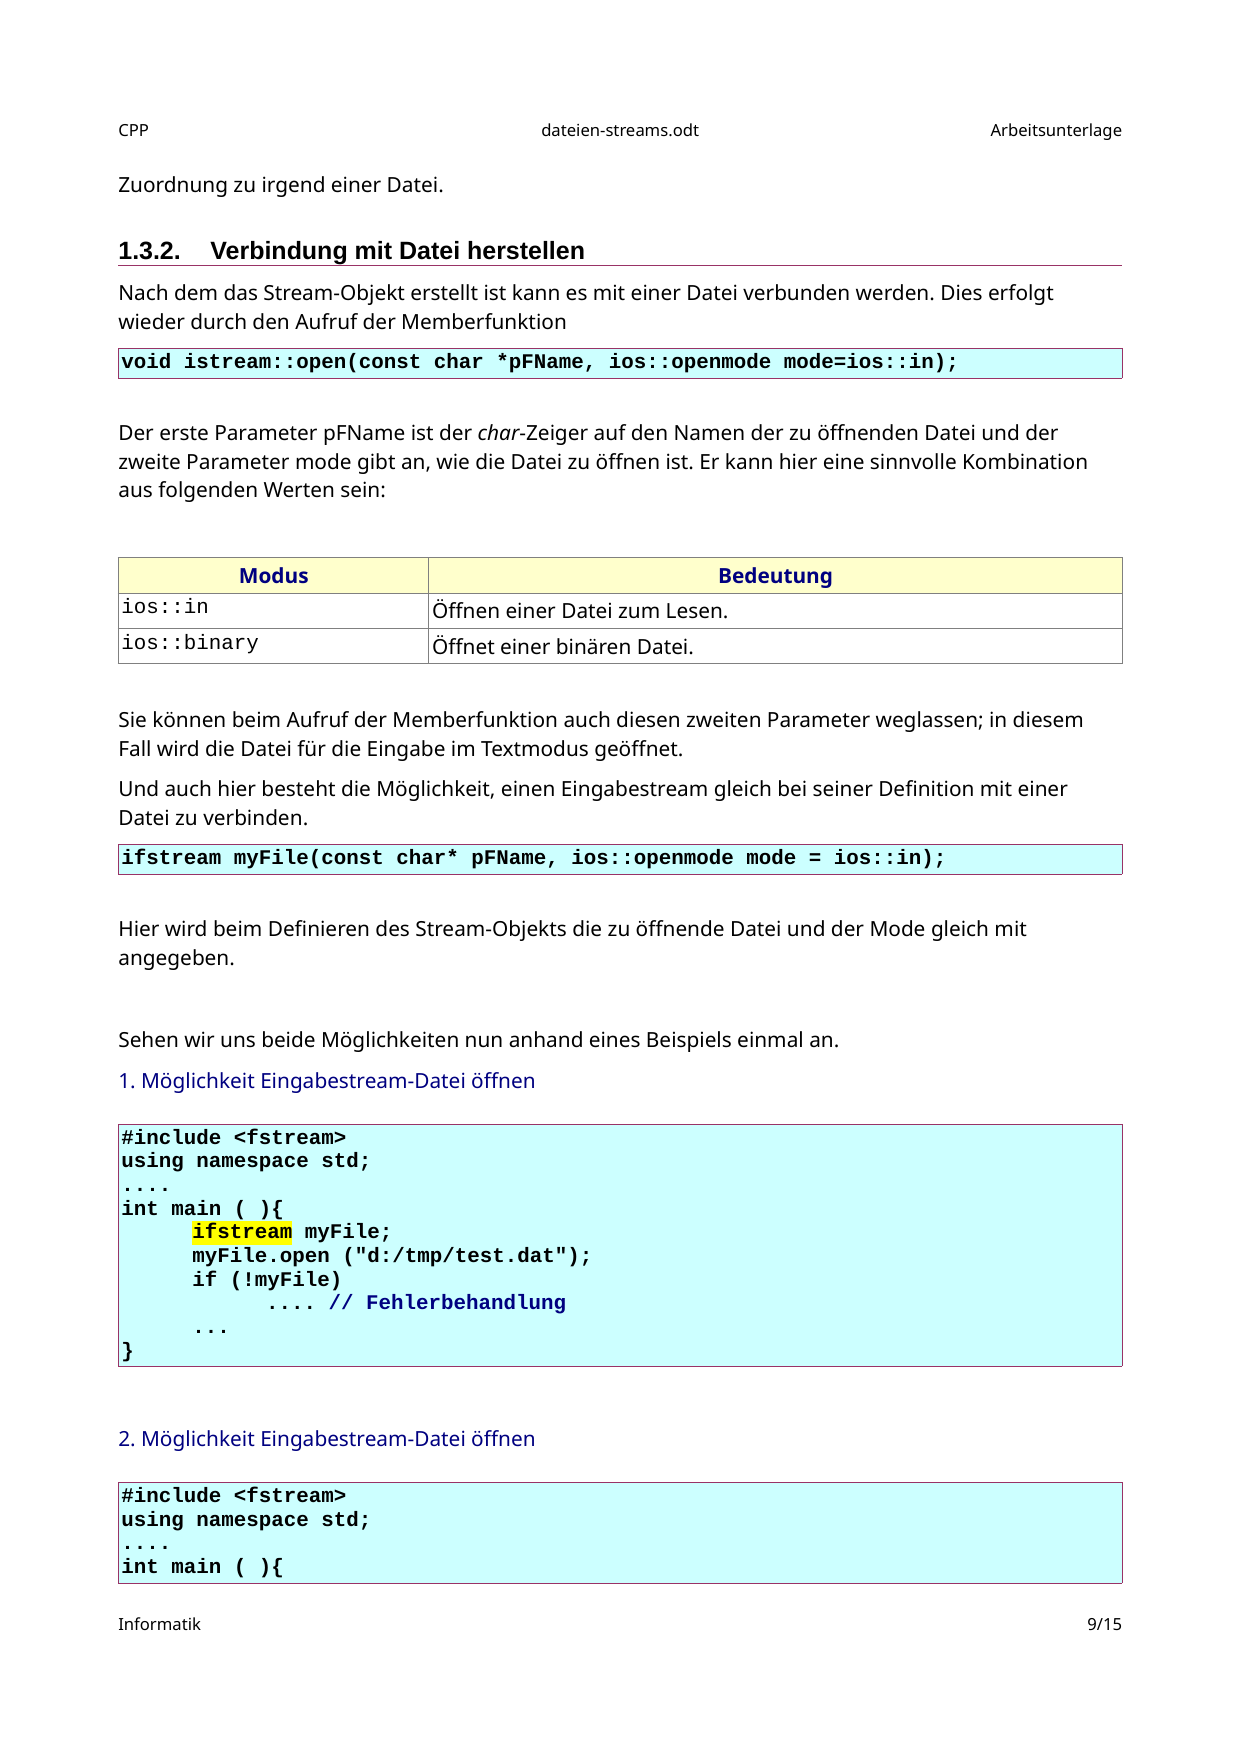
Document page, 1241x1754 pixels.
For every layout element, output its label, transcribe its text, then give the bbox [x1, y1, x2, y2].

table_cell Öffnen einer Datei zum Lesen. [429, 594, 1122, 628]
text Nach dem das Stream-Objekt erstellt ist kann es mit einer Datei verbunden werden. Dies erfolgt wieder durch den Aufruf der Memberfunktion [118, 278, 1122, 335]
text #include <fstream> using namespace std; .... int main ( ){ [119, 1483, 1122, 1583]
text Sie können beim Aufruf der Memberfunktion auch diesen zweiten Parameter weglassen; in diesem Fall wird die Datei für die Eingabe im Textmodus geöffnet. [118, 705, 1122, 762]
table_header Modus [119, 558, 428, 593]
table_header Bedeutung [429, 558, 1122, 593]
table_cell ios::in [119, 594, 428, 628]
text Sehen wir uns beide Möglichkeiten nun anhand eines Beispiels einmal an. [118, 1025, 1122, 1053]
text 1. Möglichkeit Eingabestream-Datei öffnen [118, 1066, 1122, 1094]
text void istream::open(const char *pFName, ios::openmode mode=ios::in); [119, 349, 1122, 378]
text Der erste Parameter pFName ist der char-Zeiger auf den Namen der zu öffnenden Datei und der zweite Parameter mode gibt an, wie die Datei zu öffnen ist. Er kann hier eine sinnvolle Kombination aus folgenden Werten sein: [118, 418, 1122, 504]
text ifstream myFile(const char* pFName, ios::openmode mode = ios::in); [119, 845, 1122, 874]
text Zuordnung zu irgend einer Datei. [118, 170, 1122, 199]
table_cell Öffnet einer binären Datei. [429, 629, 1122, 663]
text 2. Möglichkeit Eingabestream-Datei öffnen [118, 1424, 1122, 1453]
text Hier wird beim Definieren des Stream-Objekts die zu öffnende Datei und der Mode gleich mit angegeben. [118, 914, 1122, 971]
text Und auch hier besteht die Möglichkeit, einen Eingabestream gleich bei seiner Definition mit einer Datei zu verbinden. [118, 774, 1122, 831]
subtitle Verbindung mit Datei herstellen [118, 236, 1122, 265]
table_cell ios::binary [119, 629, 428, 663]
text #include <fstream> using namespace std; .... int main ( ){ ifstream myFile; myFile.open ("d:/tmp/test.dat"); if (!myFile) .... // Fehlerbehandlung ... } [119, 1125, 1122, 1366]
